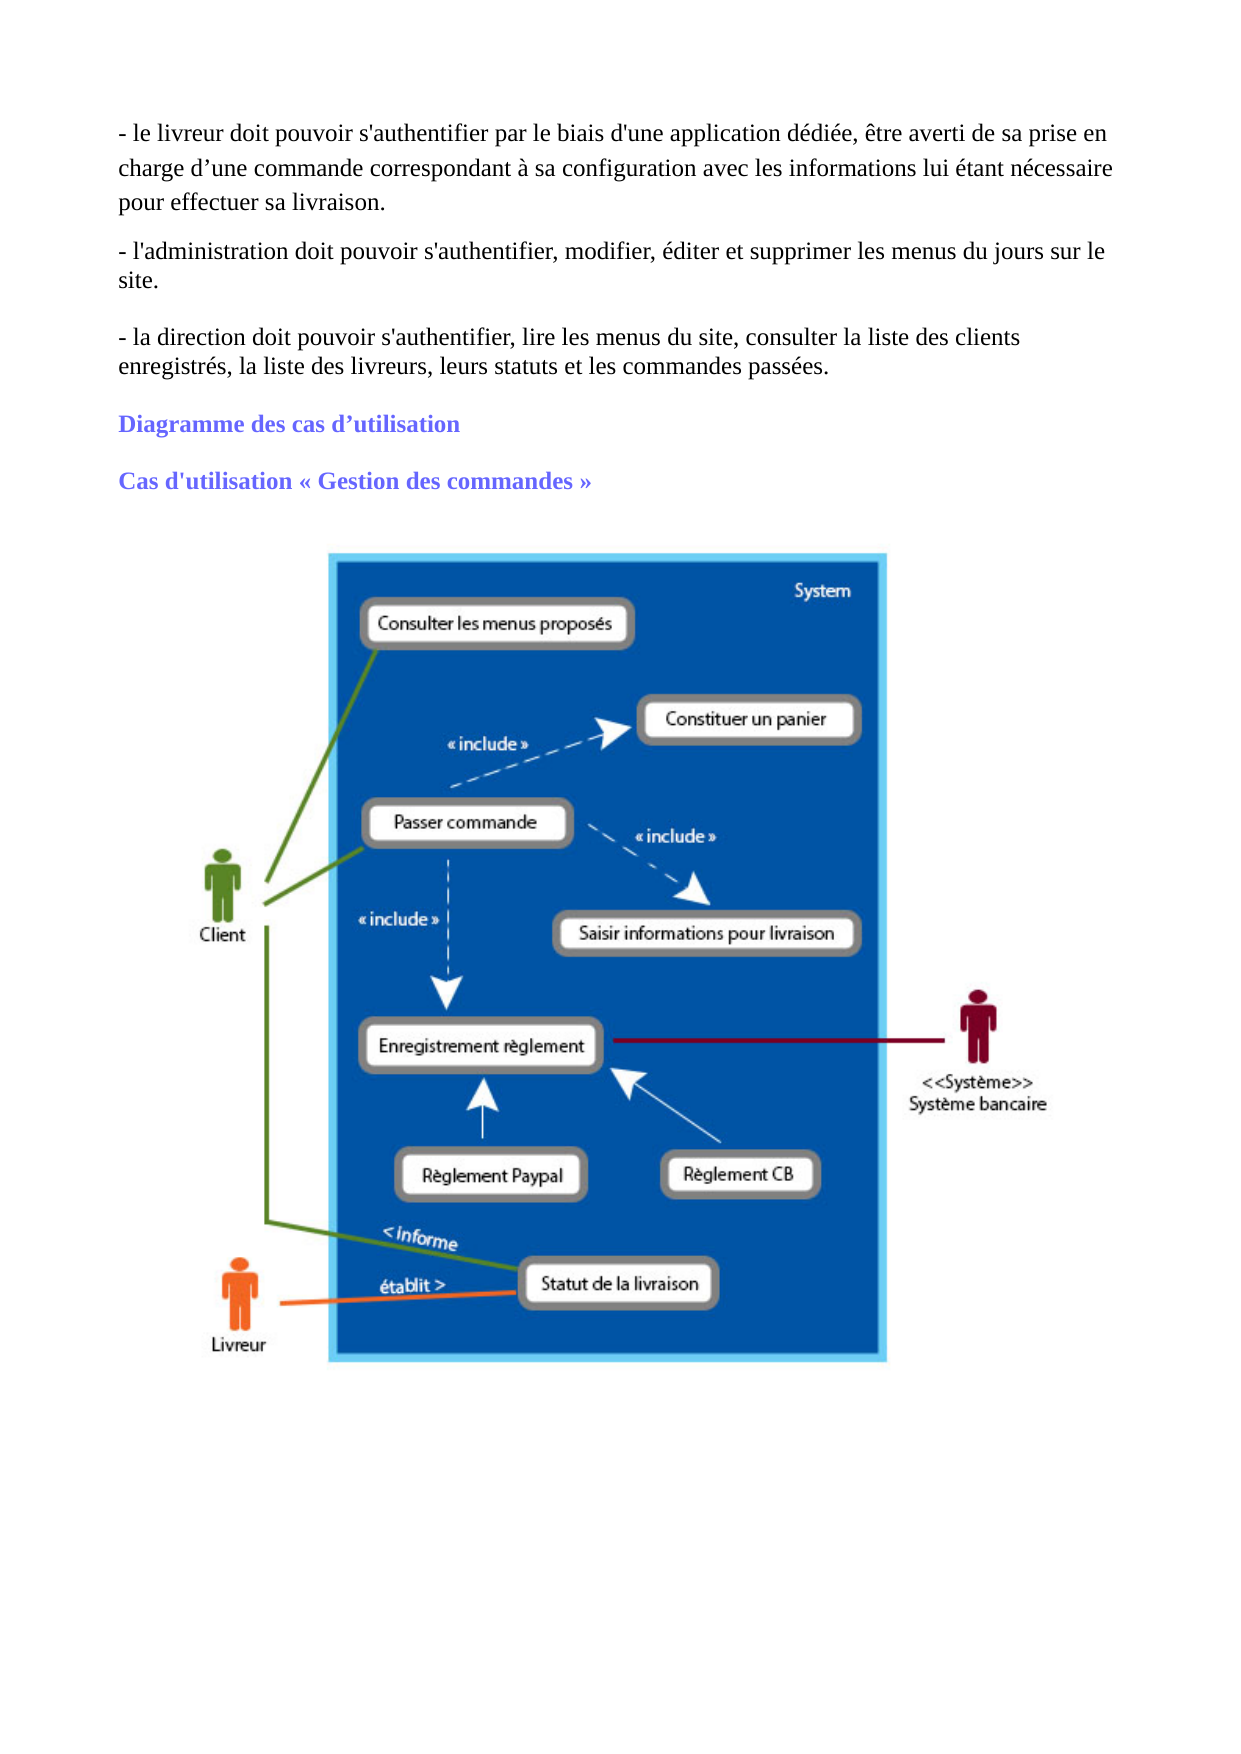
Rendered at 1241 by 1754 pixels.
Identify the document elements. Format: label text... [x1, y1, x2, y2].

text Diagramme des cas d’utilisation [118, 409, 1122, 437]
text - l'administration doit pouvoir s'authentifier, modifier, éditer et supprimer les menus du jours sur le site. [118, 236, 1122, 294]
text - le livreur doit pouvoir s'authentifier par le biais d'une application dédiée, être averti de sa prise en charge d’une commande correspondant à sa configuration avec les informations lui étant nécessaire pour effectuer sa livraison. [118, 118, 1122, 216]
text - la direction doit pouvoir s'authentifier, lire les menus du site, consulter la liste des clients enregistrés, la liste des livreurs, leurs statuts et les commandes passées. [118, 322, 1122, 380]
picture [177, 495, 1064, 1425]
text Cas d'utilisation « Gestion des commandes » [118, 466, 1122, 495]
